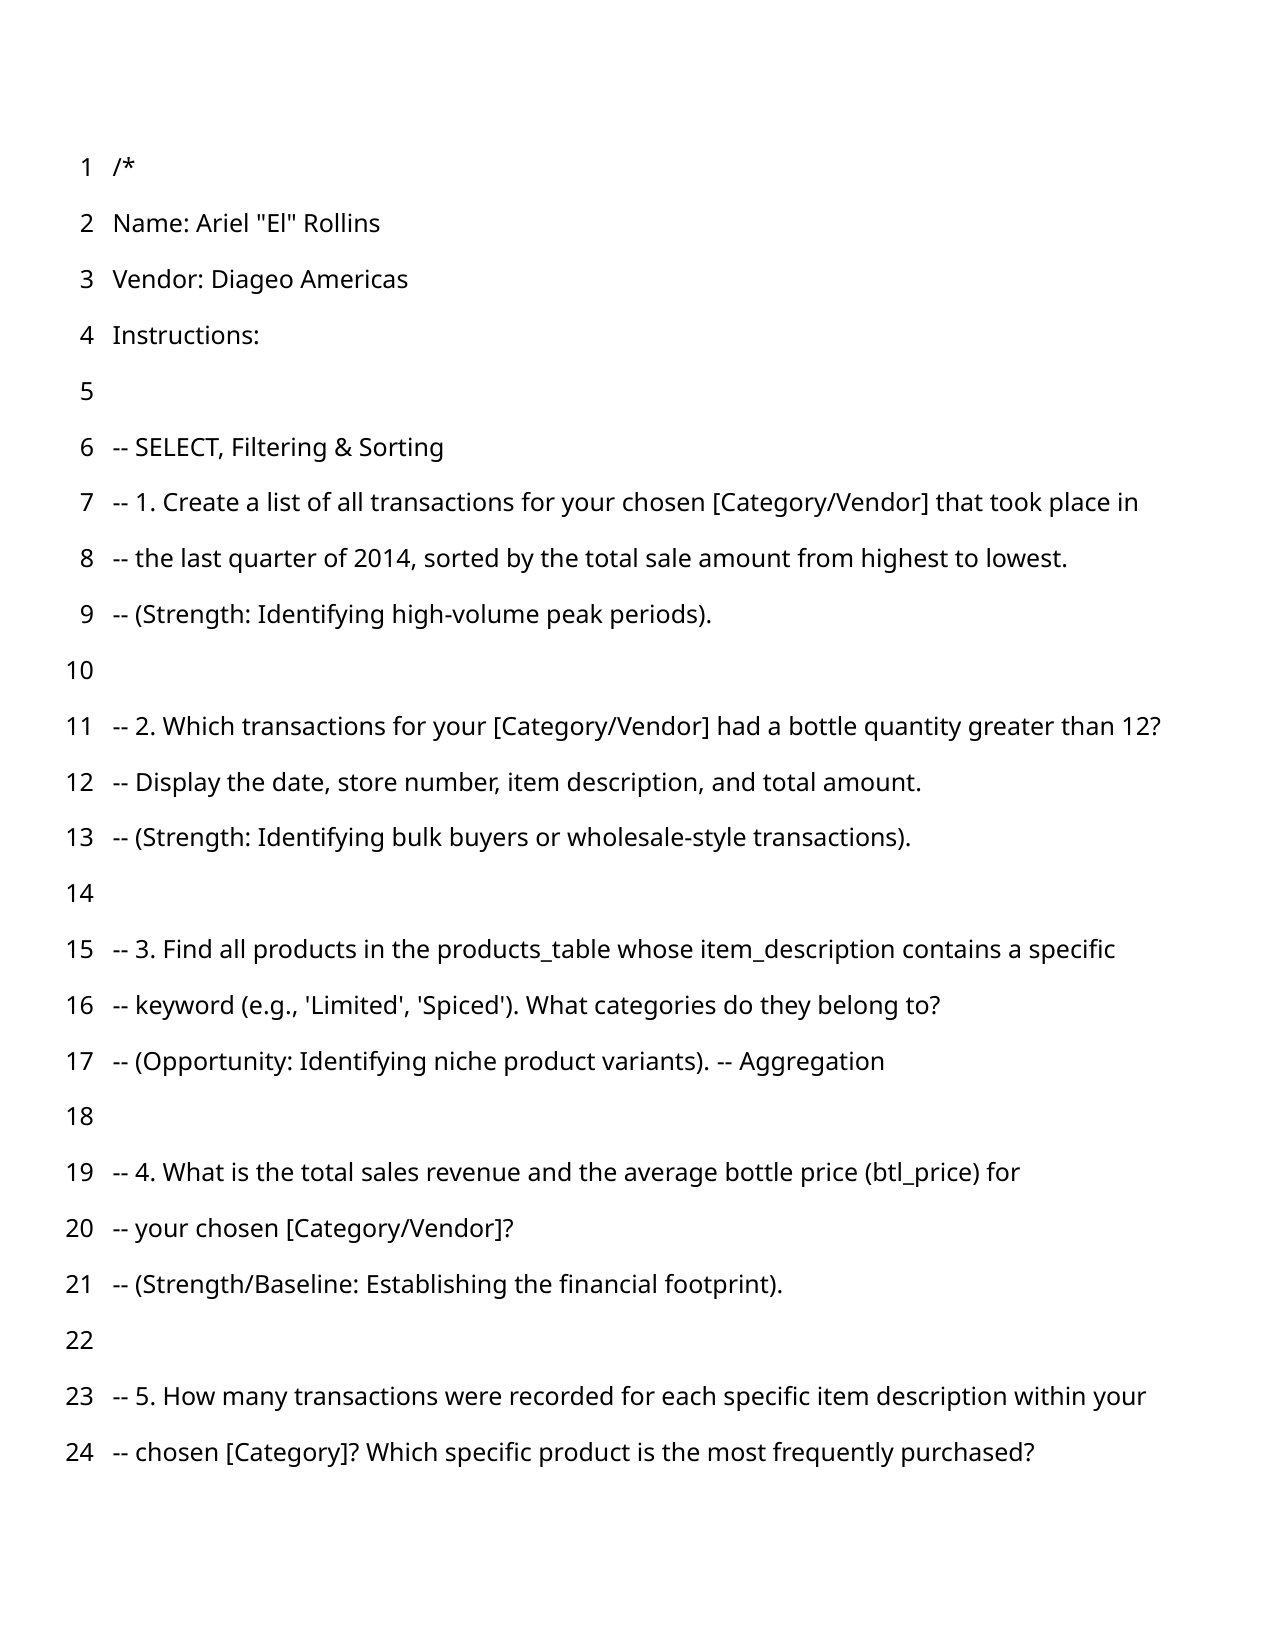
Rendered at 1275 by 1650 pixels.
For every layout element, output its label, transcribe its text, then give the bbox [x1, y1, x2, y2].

text Name: Ariel "El" Rollins [112, 206, 1162, 240]
text -- 5. How many transactions were recorded for each specific item description within your [112, 1378, 1162, 1412]
text -- (Strength: Identifying high-volume peak periods). [112, 597, 1162, 631]
text Vendor: Diageo Americas [112, 262, 1162, 296]
text -- 2. Which transactions for your [Category/Vendor] had a bottle quantity greater than 12? [112, 708, 1162, 742]
text -- keyword (e.g., 'Limited', 'Spiced'). What categories do they belong to? [112, 987, 1162, 1022]
text -- (Opportunity: Identifying niche product variants). -- Aggregation [112, 1043, 1162, 1077]
text /* [112, 150, 1162, 184]
text -- Display the date, store number, item description, and total amount. [112, 764, 1162, 798]
text -- 4. What is the total sales revenue and the average bottle price (btl_price) for [112, 1155, 1162, 1189]
text -- (Strength/Baseline: Establishing the financial footprint). [112, 1267, 1162, 1301]
text -- 3. Find all products in the products_table whose item_description contains a specific [112, 932, 1162, 966]
text -- chosen [Category]? Which specific product is the most frequently purchased? [112, 1434, 1162, 1468]
text -- (Strength: Identifying bulk buyers or wholesale-style transactions). [112, 820, 1162, 854]
text Instructions: [112, 317, 1162, 352]
text -- SELECT, Filtering & Sorting [112, 429, 1162, 463]
text -- 1. Create a list of all transactions for your chosen [Category/Vendor] that took place in [112, 485, 1162, 519]
text -- the last quarter of 2014, sorted by the total sale amount from highest to lowest. [112, 541, 1162, 575]
text -- your chosen [Category/Vendor]? [112, 1211, 1162, 1245]
